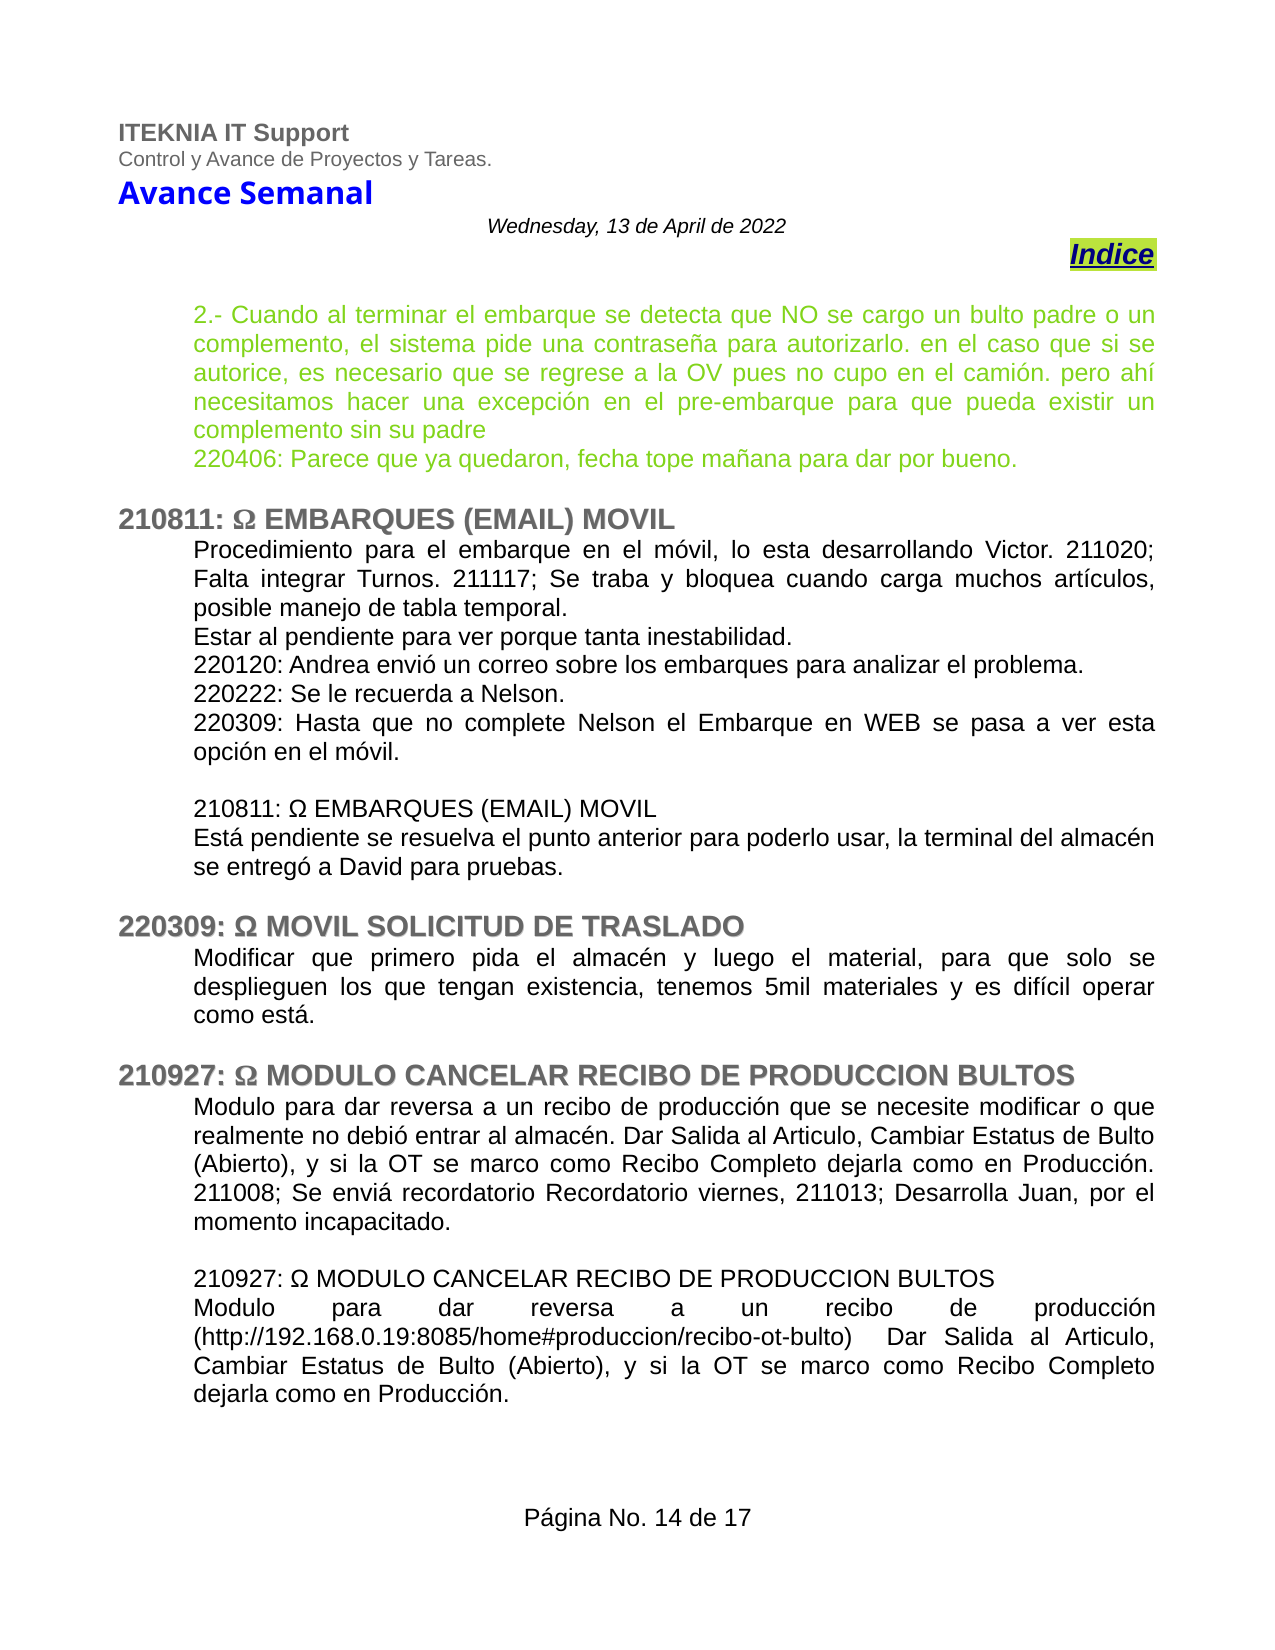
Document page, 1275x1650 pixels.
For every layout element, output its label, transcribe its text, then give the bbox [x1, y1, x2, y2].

text 210927: Ω MODULO CANCELAR RECIBO DE PRODUCCION BULTOS [193, 1264, 1157, 1293]
text 220309: Hasta que no complete Nelson el Embarque en WEB se pasa a ver esta opción en el móvil. [193, 708, 1157, 766]
text 220120: Andrea envió un correo sobre los embarques para analizar el problema. [193, 651, 1157, 679]
text 220406: Parece que ya quedaron, fecha tope mañana para dar por bueno. [118, 444, 1157, 473]
text Está pendiente se resuelva el punto anterior para poderlo usar, la terminal del almacén se entregó a David para pruebas. [193, 823, 1157, 881]
text 210811: Ω EMBARQUES (EMAIL) MOVIL [193, 794, 1157, 823]
text Estar al pendiente para ver porque tanta inestabilidad. [193, 622, 1157, 651]
subtitle 220309: Ω MOVIL SOLICITUD DE TRASLADO [118, 909, 1157, 943]
text Modulo para dar reversa a un recibo de producción que se necesite modificar o que realmente no debió entrar al almacén. Dar Salida al Articulo, Cambiar Estatus de Bulto (Abierto), y si la OT se marco como Recibo Completo dejarla como en Producción. 211008; Se enviá recordatorio Recordatorio viernes, 211013; Desarrolla Juan, por el momento incapacitado. [193, 1092, 1157, 1236]
subtitle 210811: Ω EMBARQUES (EMAIL) movil [118, 502, 1157, 536]
text 220222: Se le recuerda a Nelson. [118, 679, 1157, 708]
text Modulo para dar reversa a un recibo de producción (http://192.168.0.19:8085/home#produccion/recibo-ot-bulto) Dar Salida al Articulo, Cambiar Estatus de Bulto (Abierto), y si la OT se marco como Recibo Completo dejarla como en Producción. [193, 1293, 1157, 1408]
text 2.- Cuando al terminar el embarque se detecta que NO se cargo un bulto padre o un complemento, el sistema pide una contraseña para autorizarlo. en el caso que si se autorice, es necesario que se regrese a la OV pues no cupo en el camión. pero ahí necesitamos hacer una excepción en el pre-embarque para que pueda existir un complemento sin su padre [193, 300, 1157, 444]
subtitle 210927: Ω MODULO CANCELAR RECIBO DE PRODUCCION BULTOS [118, 1058, 1157, 1092]
text Modificar que primero pida el almacén y luego el material, para que solo se desplieguen los que tengan existencia, tenemos 5mil materiales y es difícil operar como está. [193, 943, 1157, 1029]
text Procedimiento para el embarque en el móvil, lo esta desarrollando Victor. 211020; Falta integrar Turnos. 211117; Se traba y bloquea cuando carga muchos artículos, posible manejo de tabla temporal. [193, 536, 1157, 622]
